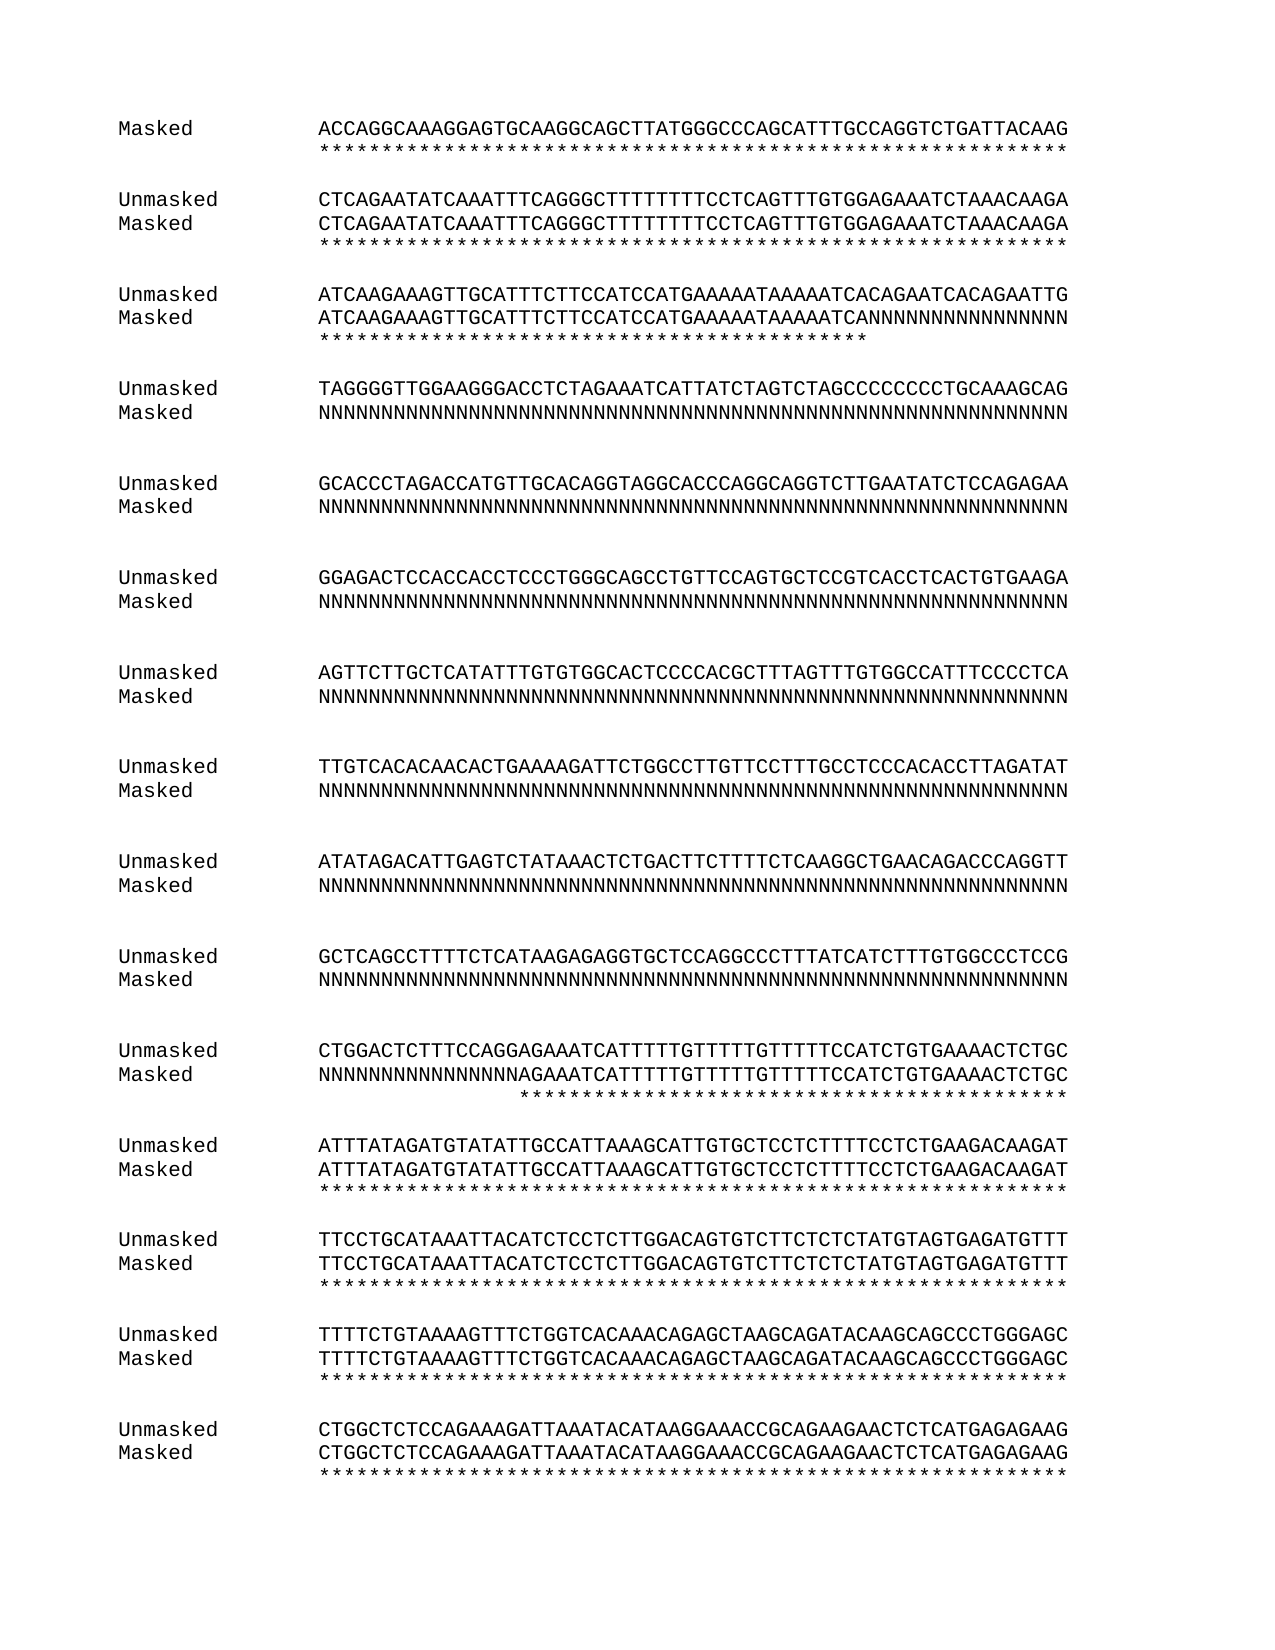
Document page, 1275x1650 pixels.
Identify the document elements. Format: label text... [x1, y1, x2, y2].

text Unmasked CTCAGAATATCAAATTTCAGGGCTTTTTTTTCCTCAGTTTGTGGAGAAATCTAAACAAGA [118, 189, 1157, 213]
text Masked NNNNNNNNNNNNNNNNNNNNNNNNNNNNNNNNNNNNNNNNNNNNNNNNNNNNNNNNNNNN [118, 496, 1157, 520]
text ************************************************************ [118, 1371, 1157, 1395]
text Unmasked TTCCTGCATAAATTACATCTCCTCTTGGACAGTGTCTTCTCTCTATGTAGTGAGATGTTT [118, 1229, 1157, 1253]
text Unmasked TTTTCTGTAAAAGTTTCTGGTCACAAACAGAGCTAAGCAGATACAAGCAGCCCTGGGAGC [118, 1324, 1157, 1348]
text Masked NNNNNNNNNNNNNNNNNNNNNNNNNNNNNNNNNNNNNNNNNNNNNNNNNNNNNNNNNNNN [118, 780, 1157, 804]
text ******************************************** [118, 1088, 1157, 1111]
text Masked CTGGCTCTCCAGAAAGATTAAATACATAAGGAAACCGCAGAAGAACTCTCATGAGAGAAG [118, 1442, 1157, 1466]
text Unmasked ATATAGACATTGAGTCTATAAACTCTGACTTCTTTTCTCAAGGCTGAACAGACCCAGGTT [118, 851, 1157, 875]
text Masked ATTTATAGATGTATATTGCCATTAAAGCATTGTGCTCCTCTTTTCCTCTGAAGACAAGAT [118, 1158, 1157, 1182]
text Masked NNNNNNNNNNNNNNNNAGAAATCATTTTTGTTTTTGTTTTTCCATCTGTGAAAACTCTGC [118, 1064, 1157, 1088]
text Unmasked ATCAAGAAAGTTGCATTTCTTCCATCCATGAAAAATAAAAATCACAGAATCACAGAATTG [118, 284, 1157, 307]
text Masked TTTTCTGTAAAAGTTTCTGGTCACAAACAGAGCTAAGCAGATACAAGCAGCCCTGGGAGC [118, 1348, 1157, 1371]
text Unmasked GCTCAGCCTTTTCTCATAAGAGAGGTGCTCCAGGCCCTTTATCATCTTTGTGGCCCTCCG [118, 946, 1157, 969]
text ******************************************** [118, 331, 1157, 354]
text Unmasked TTGTCACACAACACTGAAAAGATTCTGGCCTTGTTCCTTTGCCTCCCACACCTTAGATAT [118, 757, 1157, 780]
text Masked NNNNNNNNNNNNNNNNNNNNNNNNNNNNNNNNNNNNNNNNNNNNNNNNNNNNNNNNNNNN [118, 591, 1157, 615]
text ************************************************************ [118, 1466, 1157, 1489]
text Masked CTCAGAATATCAAATTTCAGGGCTTTTTTTTCCTCAGTTTGTGGAGAAATCTAAACAAGA [118, 213, 1157, 236]
text Unmasked ATTTATAGATGTATATTGCCATTAAAGCATTGTGCTCCTCTTTTCCTCTGAAGACAAGAT [118, 1135, 1157, 1158]
text ************************************************************ [118, 142, 1157, 165]
text ************************************************************ [118, 236, 1157, 260]
text ************************************************************ [118, 1277, 1157, 1300]
text Masked NNNNNNNNNNNNNNNNNNNNNNNNNNNNNNNNNNNNNNNNNNNNNNNNNNNNNNNNNNNN [118, 875, 1157, 898]
text Masked ATCAAGAAAGTTGCATTTCTTCCATCCATGAAAAATAAAAATCANNNNNNNNNNNNNNNN [118, 307, 1157, 331]
text Masked NNNNNNNNNNNNNNNNNNNNNNNNNNNNNNNNNNNNNNNNNNNNNNNNNNNNNNNNNNNN [118, 686, 1157, 709]
text Unmasked AGTTCTTGCTCATATTTGTGTGGCACTCCCCACGCTTTAGTTTGTGGCCATTTCCCCTCA [118, 662, 1157, 686]
text Masked NNNNNNNNNNNNNNNNNNNNNNNNNNNNNNNNNNNNNNNNNNNNNNNNNNNNNNNNNNNN [118, 402, 1157, 426]
text Unmasked TAGGGGTTGGAAGGGACCTCTAGAAATCATTATCTAGTCTAGCCCCCCCCTGCAAAGCAG [118, 378, 1157, 402]
text Masked TTCCTGCATAAATTACATCTCCTCTTGGACAGTGTCTTCTCTCTATGTAGTGAGATGTTT [118, 1253, 1157, 1277]
text Masked NNNNNNNNNNNNNNNNNNNNNNNNNNNNNNNNNNNNNNNNNNNNNNNNNNNNNNNNNNNN [118, 969, 1157, 993]
text ************************************************************ [118, 1182, 1157, 1206]
text Unmasked CTGGCTCTCCAGAAAGATTAAATACATAAGGAAACCGCAGAAGAACTCTCATGAGAGAAG [118, 1419, 1157, 1442]
text Unmasked GGAGACTCCACCACCTCCCTGGGCAGCCTGTTCCAGTGCTCCGTCACCTCACTGTGAAGA [118, 567, 1157, 591]
text Masked ACCAGGCAAAGGAGTGCAAGGCAGCTTATGGGCCCAGCATTTGCCAGGTCTGATTACAAG [118, 118, 1157, 142]
text Unmasked GCACCCTAGACCATGTTGCACAGGTAGGCACCCAGGCAGGTCTTGAATATCTCCAGAGAA [118, 473, 1157, 496]
text Unmasked CTGGACTCTTTCCAGGAGAAATCATTTTTGTTTTTGTTTTTCCATCTGTGAAAACTCTGC [118, 1040, 1157, 1064]
